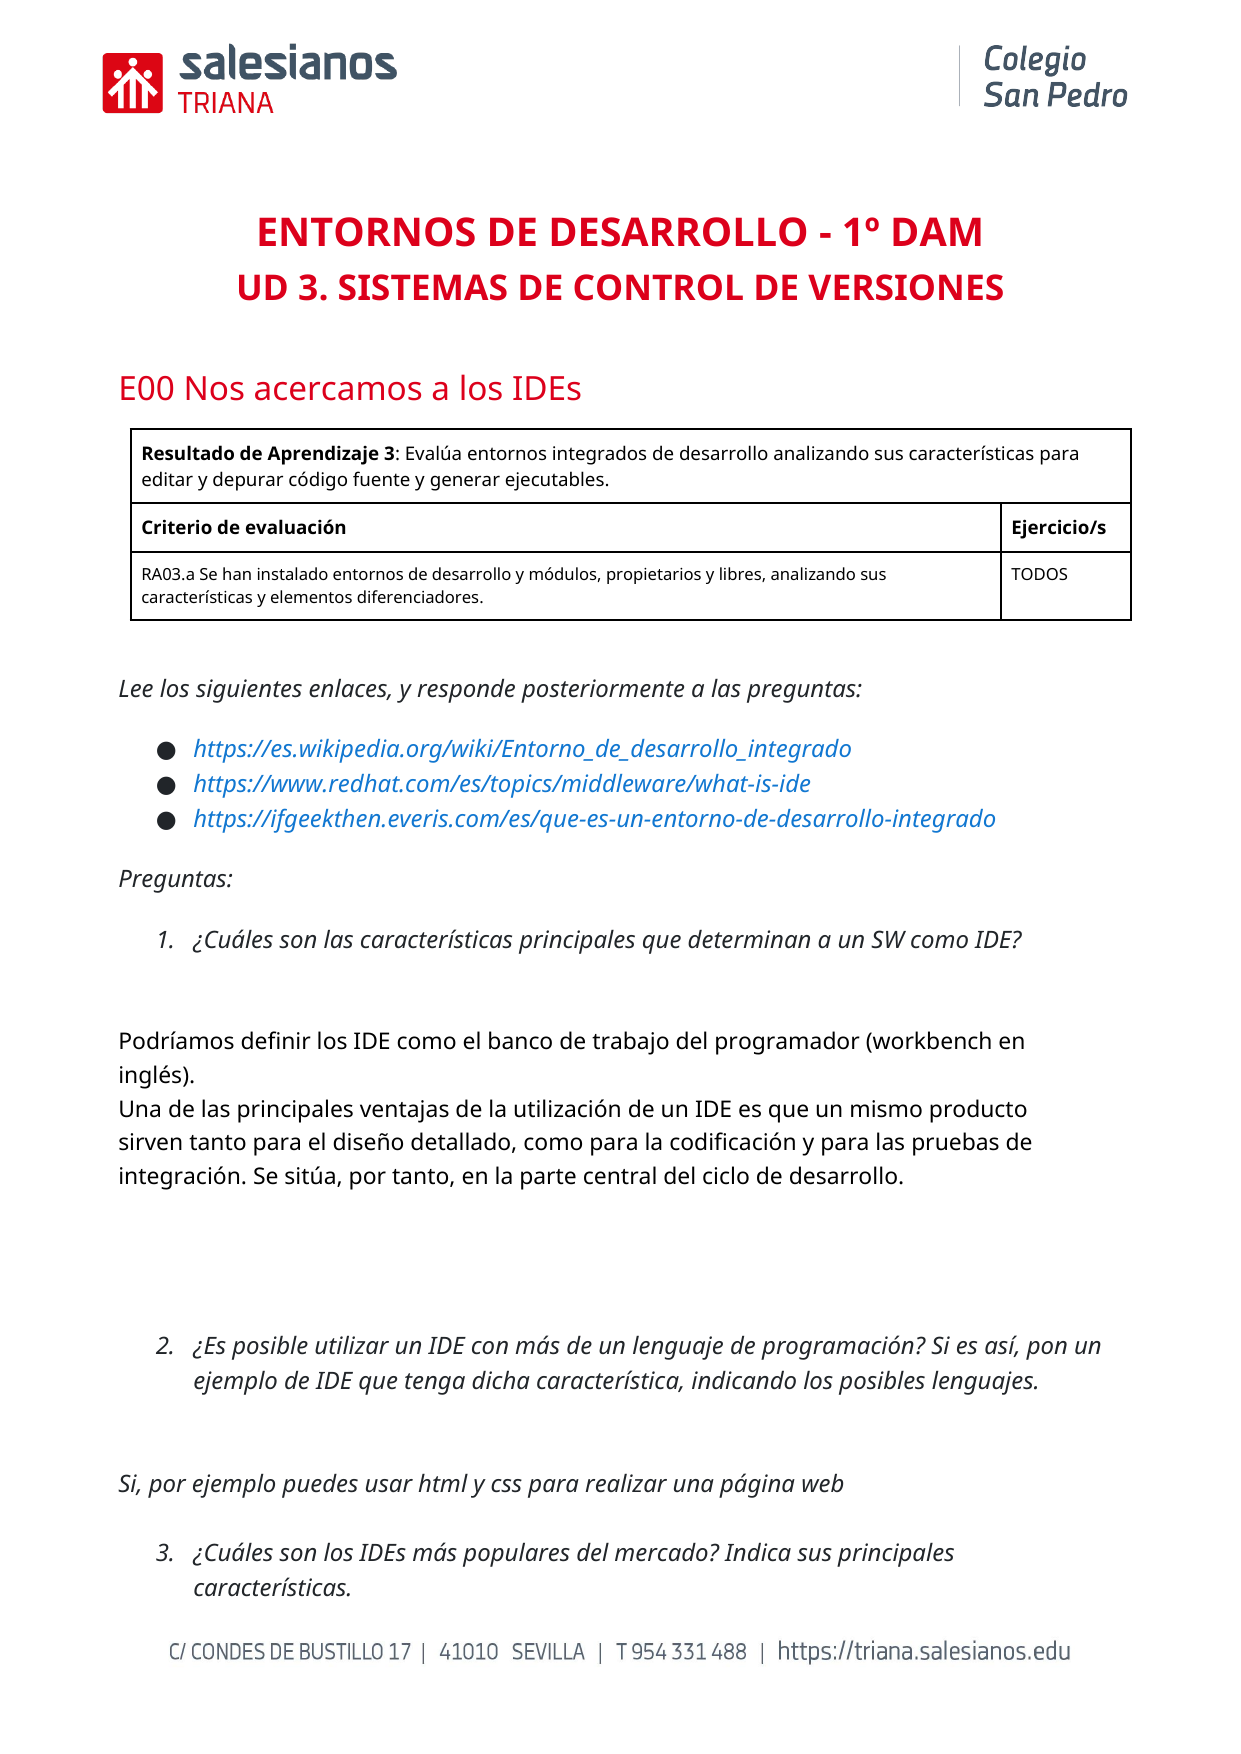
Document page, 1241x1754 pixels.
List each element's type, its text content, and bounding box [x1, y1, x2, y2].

list ¿Cuáles son las características principales que determinan a un SW como IDE? [156, 922, 1122, 955]
picture [0, 1632, 1241, 1699]
table_header Resultado de Aprendizaje 3: Evalúa entornos integrados de desarrollo analizando sus características para editar y depurar código fuente y generar ejecutables. [132, 430, 1130, 502]
subtitle ENTORNOS DE DESARROLLO - 1º DAM [118, 204, 1122, 258]
picture [93, 28, 402, 125]
table_cell Ejercicio/s [1002, 504, 1130, 551]
text integración. Se sitúa, por tanto, en la parte central del ciclo de desarrollo. [118, 1160, 1122, 1191]
subtitle UD 3. SISTEMAS DE CONTROL DE VERSIONES [118, 262, 1122, 311]
list ¿Cuáles son los IDEs más populares del mercado? Indica sus principales características. [156, 1536, 1122, 1603]
text Una de las principales ventajas de la utilización de un IDE es que un mismo producto [118, 1093, 1122, 1124]
table_cell TODOS [1002, 553, 1130, 619]
subtitle E00 Nos acercamos a los IDEs [118, 364, 1122, 410]
list https://ifgeekthen.everis.com/es/que-es-un-entorno-de-desarrollo-integrado [156, 802, 1122, 834]
text Podríamos definir los IDE como el banco de trabajo del programador (workbench en [118, 1025, 1122, 1056]
list https://es.wikipedia.org/wiki/Entorno_de_desarrollo_integrado [156, 732, 1122, 764]
table_cell Criterio de evaluación [132, 504, 1000, 551]
picture [951, 32, 1136, 122]
text sirven tanto para el diseño detallado, como para la codificación y para las pruebas de [118, 1126, 1122, 1158]
text inglés). [118, 1059, 1122, 1090]
table_cell RA03.a Se han instalado entornos de desarrollo y módulos, propietarios y libres, analizando sus características y elementos diferenciadores. [132, 553, 1000, 619]
list https://www.redhat.com/es/topics/middleware/what-is-ide [156, 767, 1122, 799]
text Lee los siguientes enlaces, y responde posteriormente a las preguntas: [118, 671, 1122, 704]
list ¿Es posible utilizar un IDE con más de un lenguaje de programación? Si es así, pon un ejemplo de IDE que tenga dicha característica, indicando los posibles lenguajes. [156, 1329, 1122, 1397]
text Preguntas: [118, 862, 1122, 895]
text Si, por ejemplo puedes usar html y css para realizar una página web [118, 1467, 1122, 1499]
